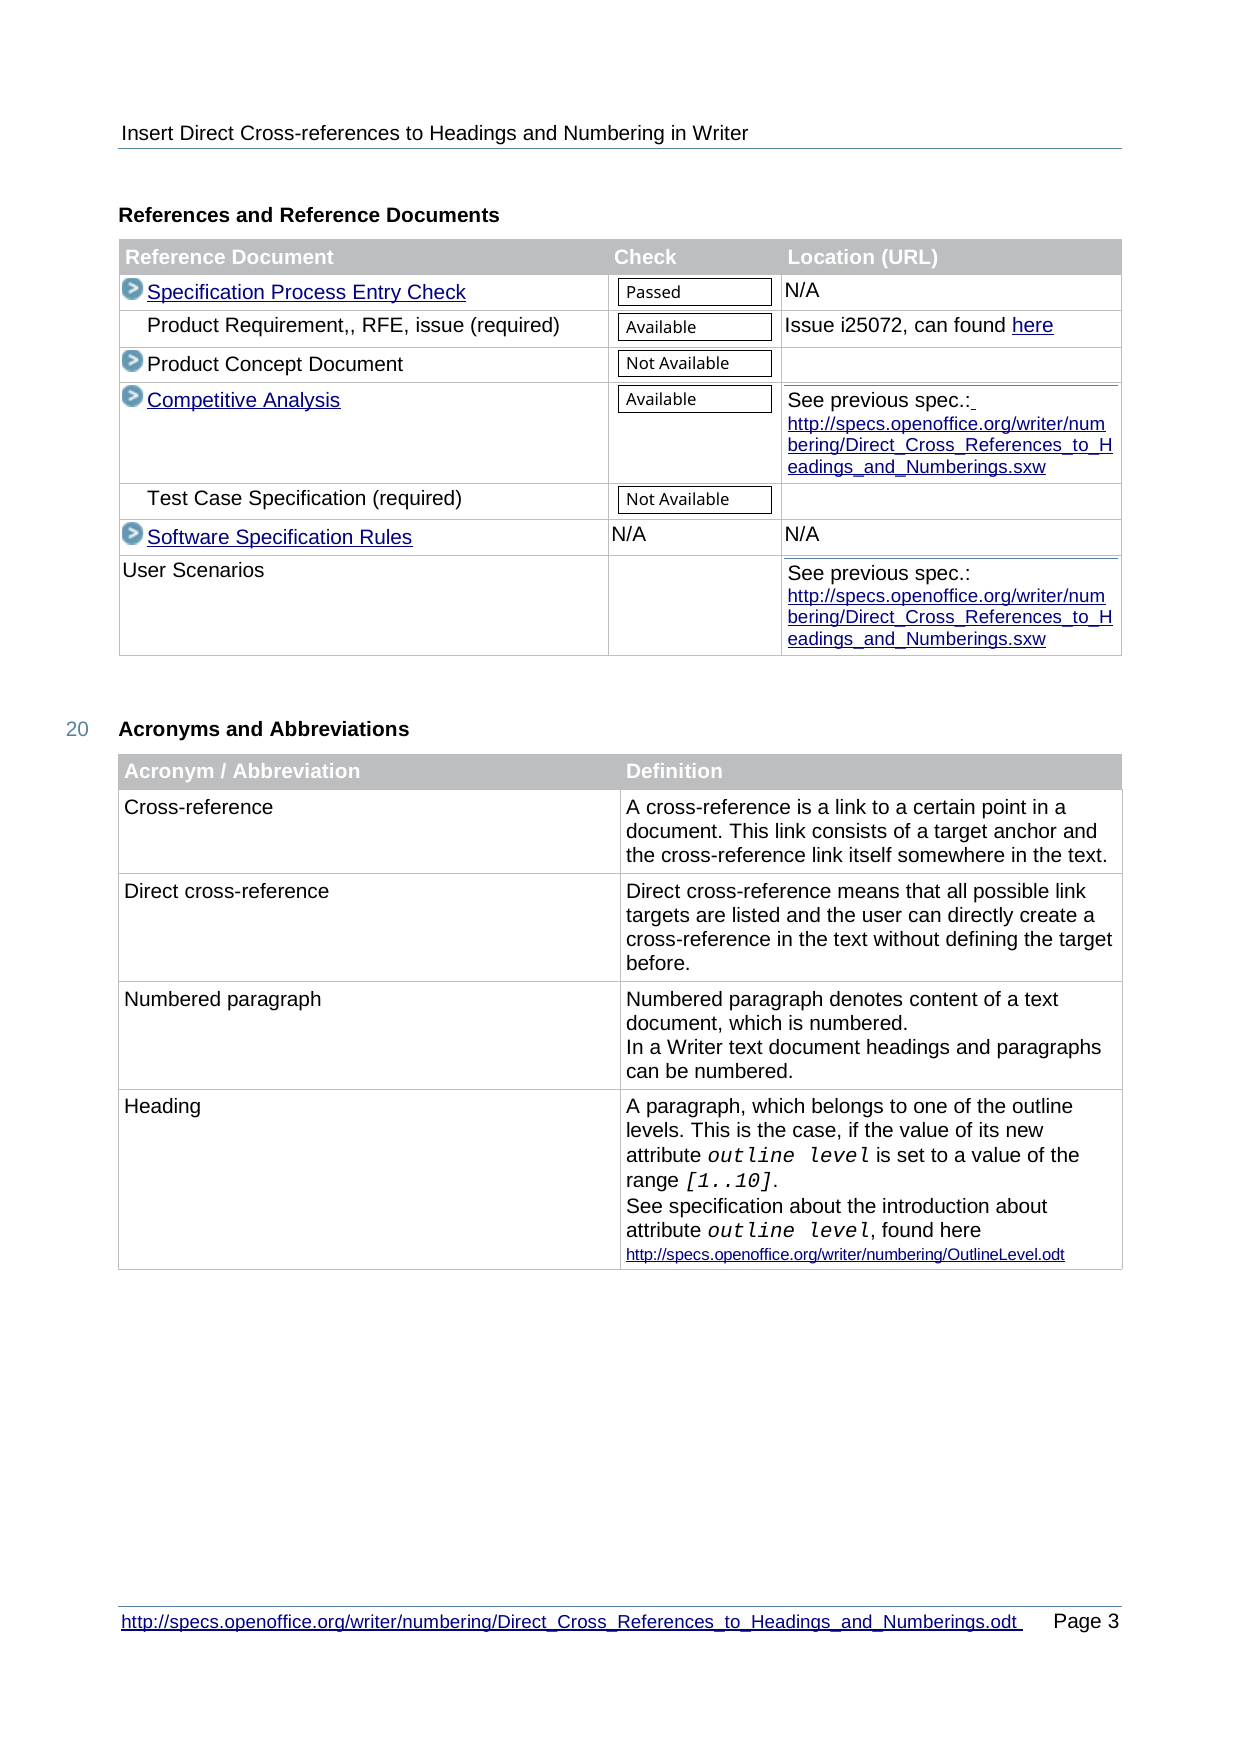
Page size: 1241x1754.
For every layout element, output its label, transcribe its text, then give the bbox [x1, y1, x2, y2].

table_cell [609, 311, 781, 347]
table_cell <Please enter location here> [782, 348, 1121, 382]
table_cell [609, 484, 781, 519]
table_cell [609, 348, 781, 382]
table_cell [609, 556, 781, 655]
table_cell Competitive Analysis [120, 383, 608, 483]
table_cell Numbered paragraph [119, 982, 620, 1089]
table_cell N/A [609, 520, 781, 555]
table_cell See previous spec.: http://specs.openoffice.org/writer/numbering/Direct_Cross_References_to_Headings_and_Numberings.sxw [782, 556, 1121, 655]
table_cell Cross-reference [119, 790, 620, 873]
table_cell See previous spec.: http://specs.openoffice.org/writer/numbering/Direct_Cross_References_to_Headings_and_Numberings.sxw [782, 383, 1121, 483]
table_header Location (URL) [782, 239, 1122, 275]
subtitle References and Reference Documents [118, 203, 1122, 227]
table_cell A paragraph, which belongs to one of the outline levels. This is the case, if the value of its new attribute outline level is set to a value of the range [1..10]. See specification about the introduction about attribute outline level, found here http://specs.openoffice.org/writer/numbering/OutlineLevel.odt [621, 1090, 1122, 1269]
table_cell Specification Process Entry Check [120, 275, 608, 310]
table_cell Test Case Specification (required) [120, 484, 608, 519]
table_cell Product Concept Document [120, 348, 608, 382]
table_cell [609, 275, 781, 310]
picture [122, 385, 147, 407]
table_cell Issue i25072, can found here [782, 311, 1121, 347]
table_cell Numbered paragraph denotes content of a text document, which is numbered. In a Writer text document headings and paragraphs can be numbered. [621, 982, 1122, 1089]
picture [122, 522, 147, 545]
table_cell [609, 383, 781, 483]
table_header Check [609, 239, 781, 275]
table_header Acronym / Abbreviation [118, 754, 620, 789]
table_cell Heading [119, 1090, 620, 1269]
table_cell N/A [782, 275, 1121, 310]
subtitle Acronyms and Abbreviations [118, 717, 1122, 741]
table_cell Product Requirement,, RFE, issue (required) [120, 311, 608, 347]
table_cell N/A [782, 520, 1121, 555]
table_header Reference Document [119, 239, 608, 275]
table_cell Direct cross-reference [119, 874, 620, 981]
table_cell Direct cross-reference means that all possible link targets are listed and the user can directly create a cross-reference in the text without defining the target before. [621, 874, 1122, 981]
picture [122, 350, 147, 372]
picture [122, 278, 147, 300]
table_cell User Scenarios [120, 556, 608, 655]
table_cell <Please enter location here> [782, 484, 1121, 519]
table_cell A cross-reference is a link to a certain point in a document. This link consists of a target anchor and the cross-reference link itself somewhere in the text. [621, 790, 1122, 873]
table_header Definition [620, 754, 1122, 789]
table_cell Software Specification Rules [120, 520, 608, 555]
